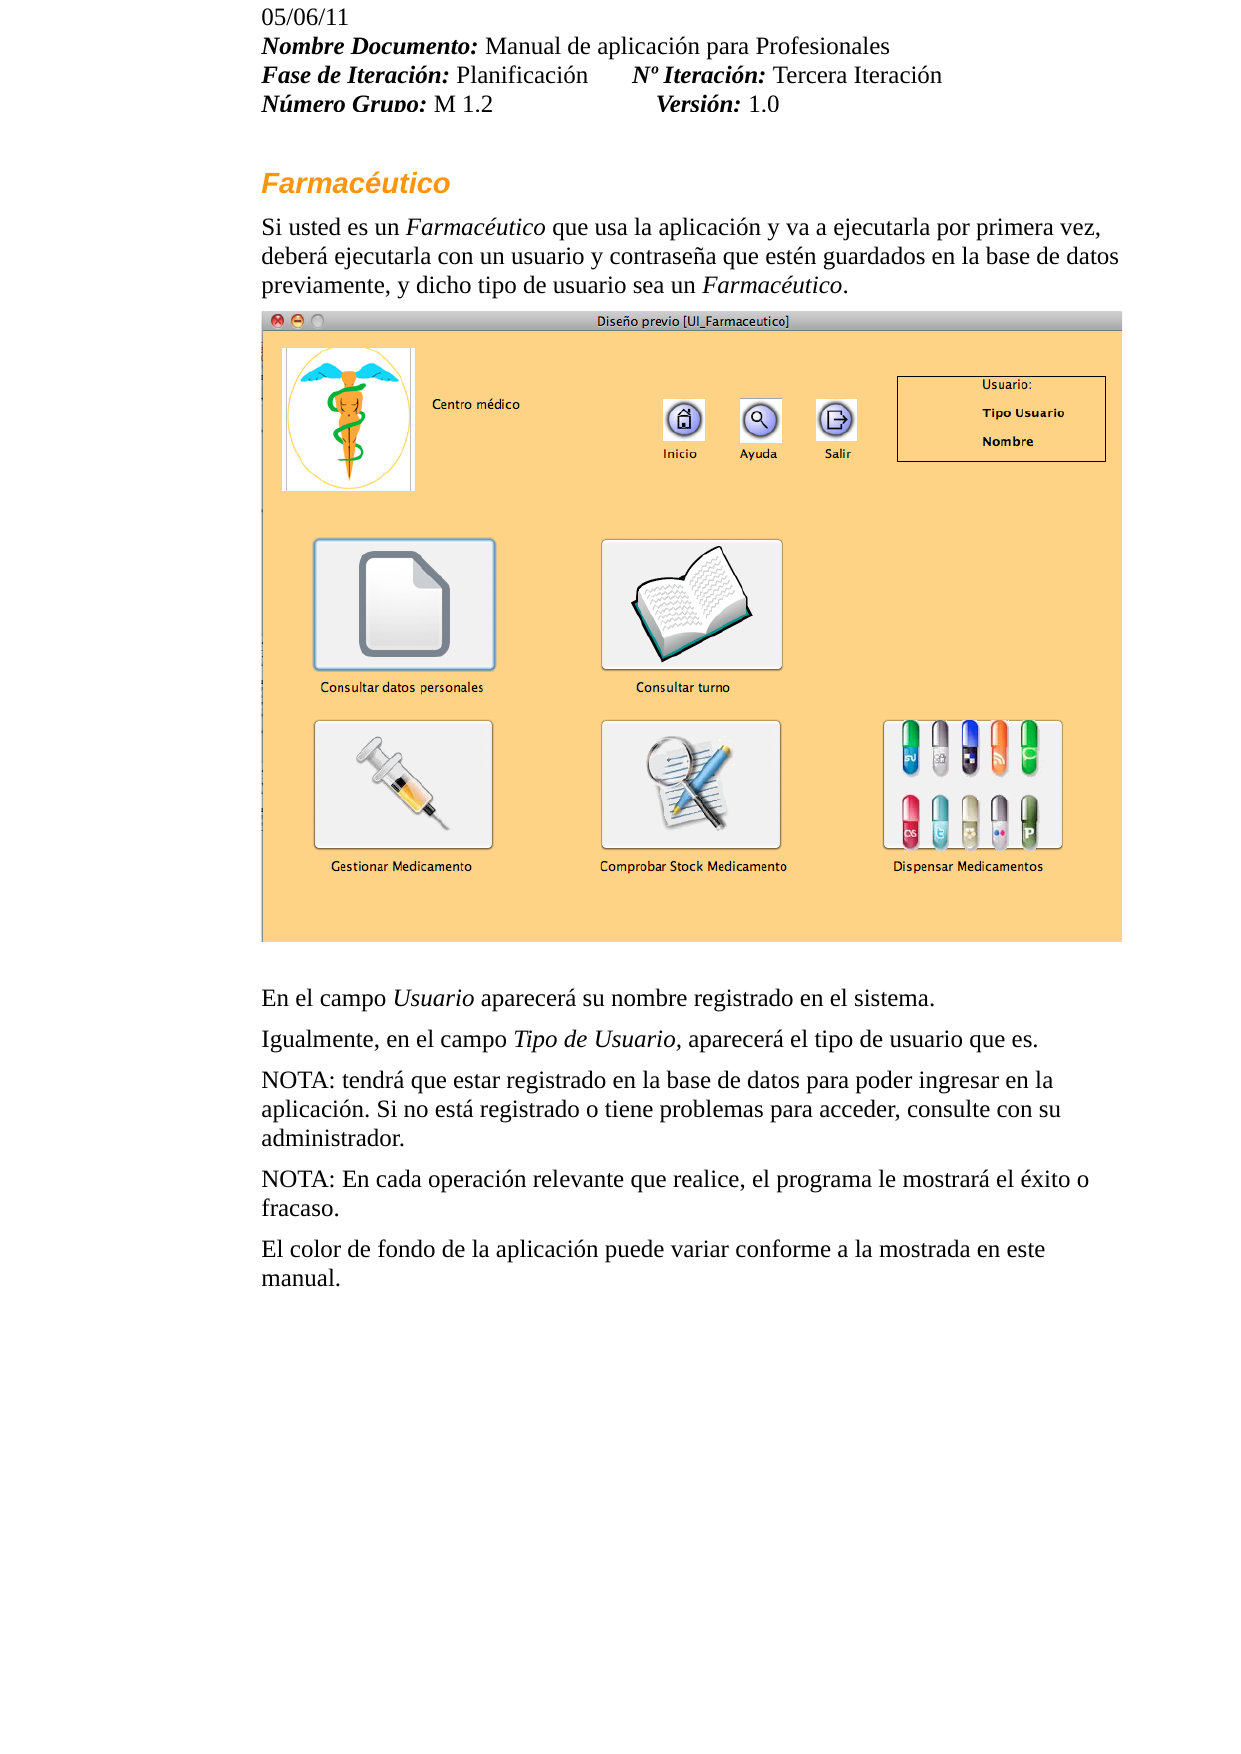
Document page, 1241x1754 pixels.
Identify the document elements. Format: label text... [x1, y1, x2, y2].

picture [261, 311, 1123, 942]
subtitle Farmacéutico [261, 166, 1122, 200]
text Igualmente, en el campo Tipo de Usuario, aparecerá el tipo de usuario que es. [261, 1024, 1122, 1053]
text NOTA: tendrá que estar registrado en la base de datos para poder ingresar en la aplicación. Si no está registrado o tiene problemas para acceder, consulte con su administrador. [261, 1065, 1122, 1152]
text En el campo Usuario aparecerá su nombre registrado en el sistema. [261, 983, 1122, 1012]
text NOTA: En cada operación relevante que realice, el programa le mostrará el éxito o fracaso. [261, 1164, 1122, 1222]
text El color de fondo de la aplicación puede variar conforme a la mostrada en este manual. [261, 1234, 1122, 1292]
text Si usted es un Farmacéutico que usa la aplicación y va a ejecutarla por primera vez, deberá ejecutarla con un usuario y contraseña que estén guardados en la base de datos previamente, y dicho tipo de usuario sea un Farmacéutico. [261, 212, 1122, 298]
